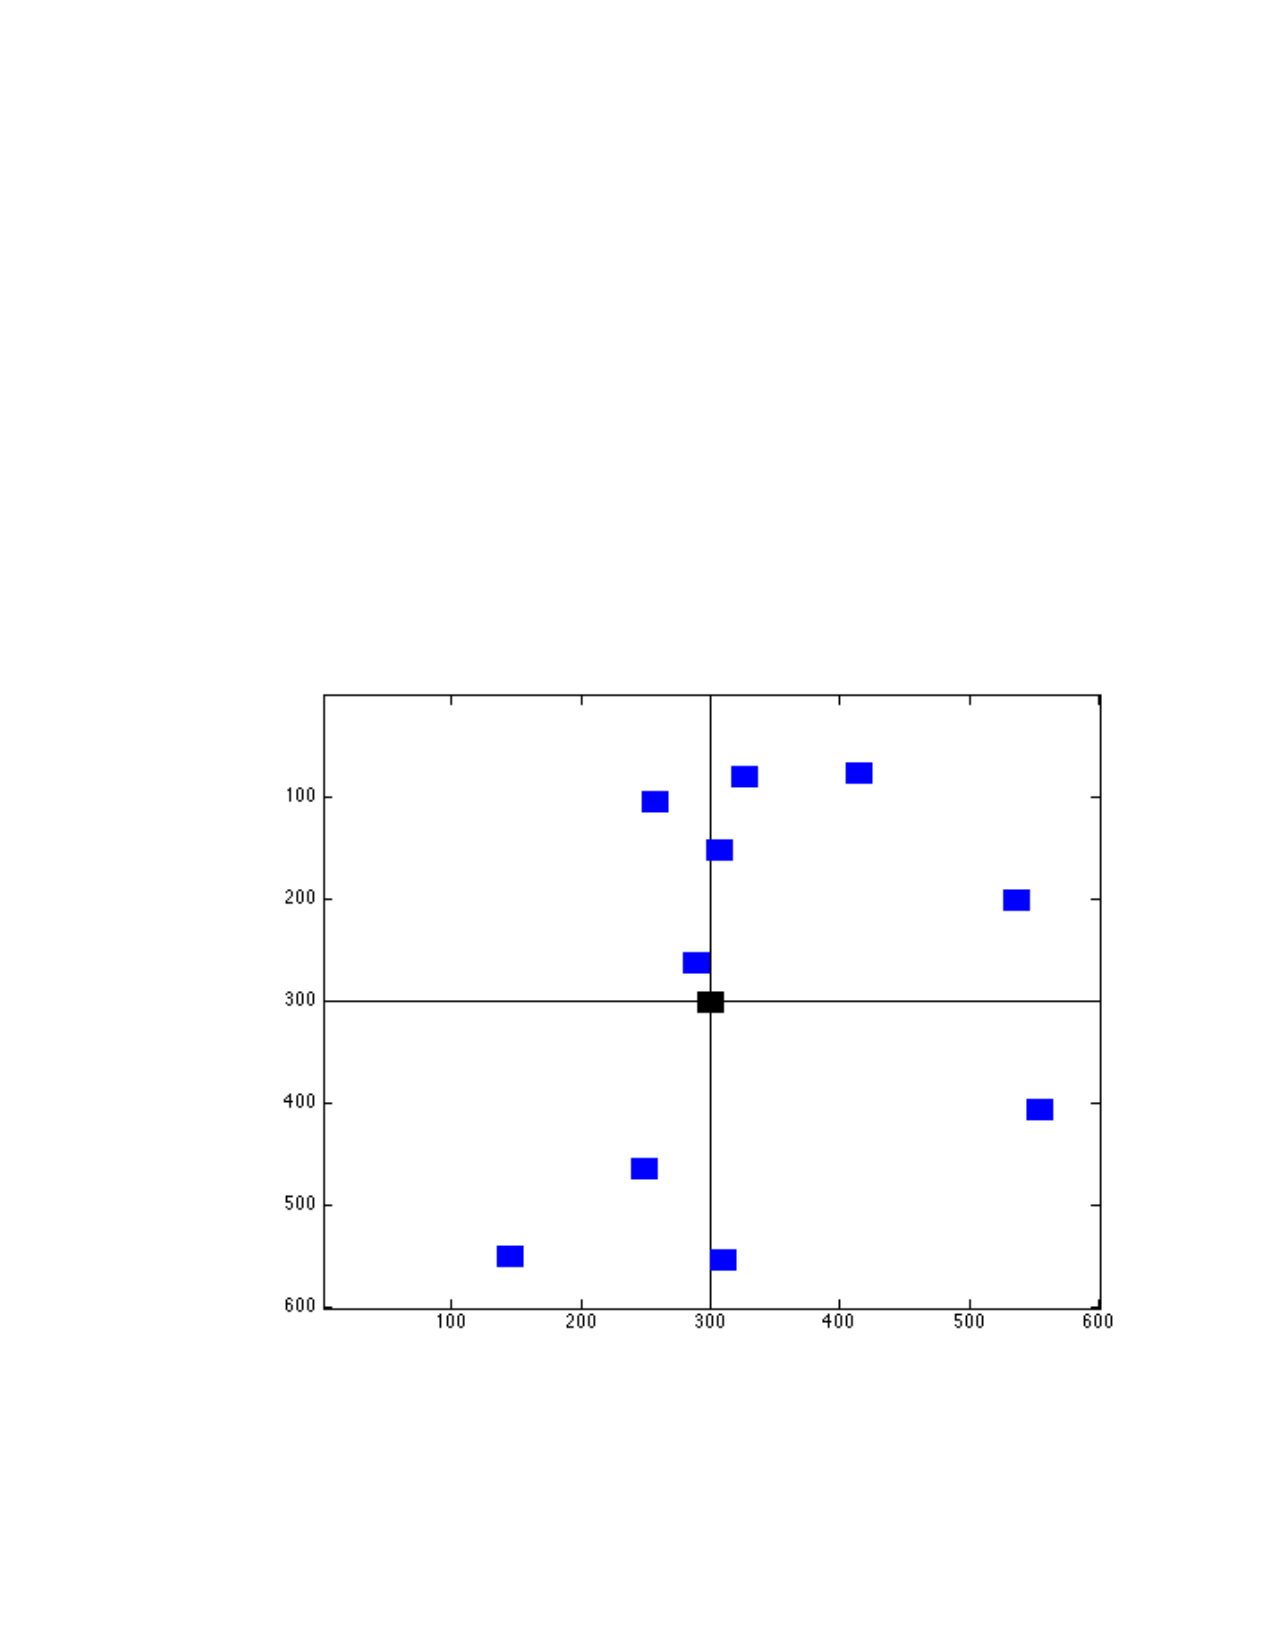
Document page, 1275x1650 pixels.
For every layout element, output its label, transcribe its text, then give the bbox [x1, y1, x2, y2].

list in the center. As seen in image:Then, using this matrix, we can plot boxes around the points described by the provided matrix. To produce the image [156, 118, 1157, 1505]
picture [193, 641, 1195, 1391]
